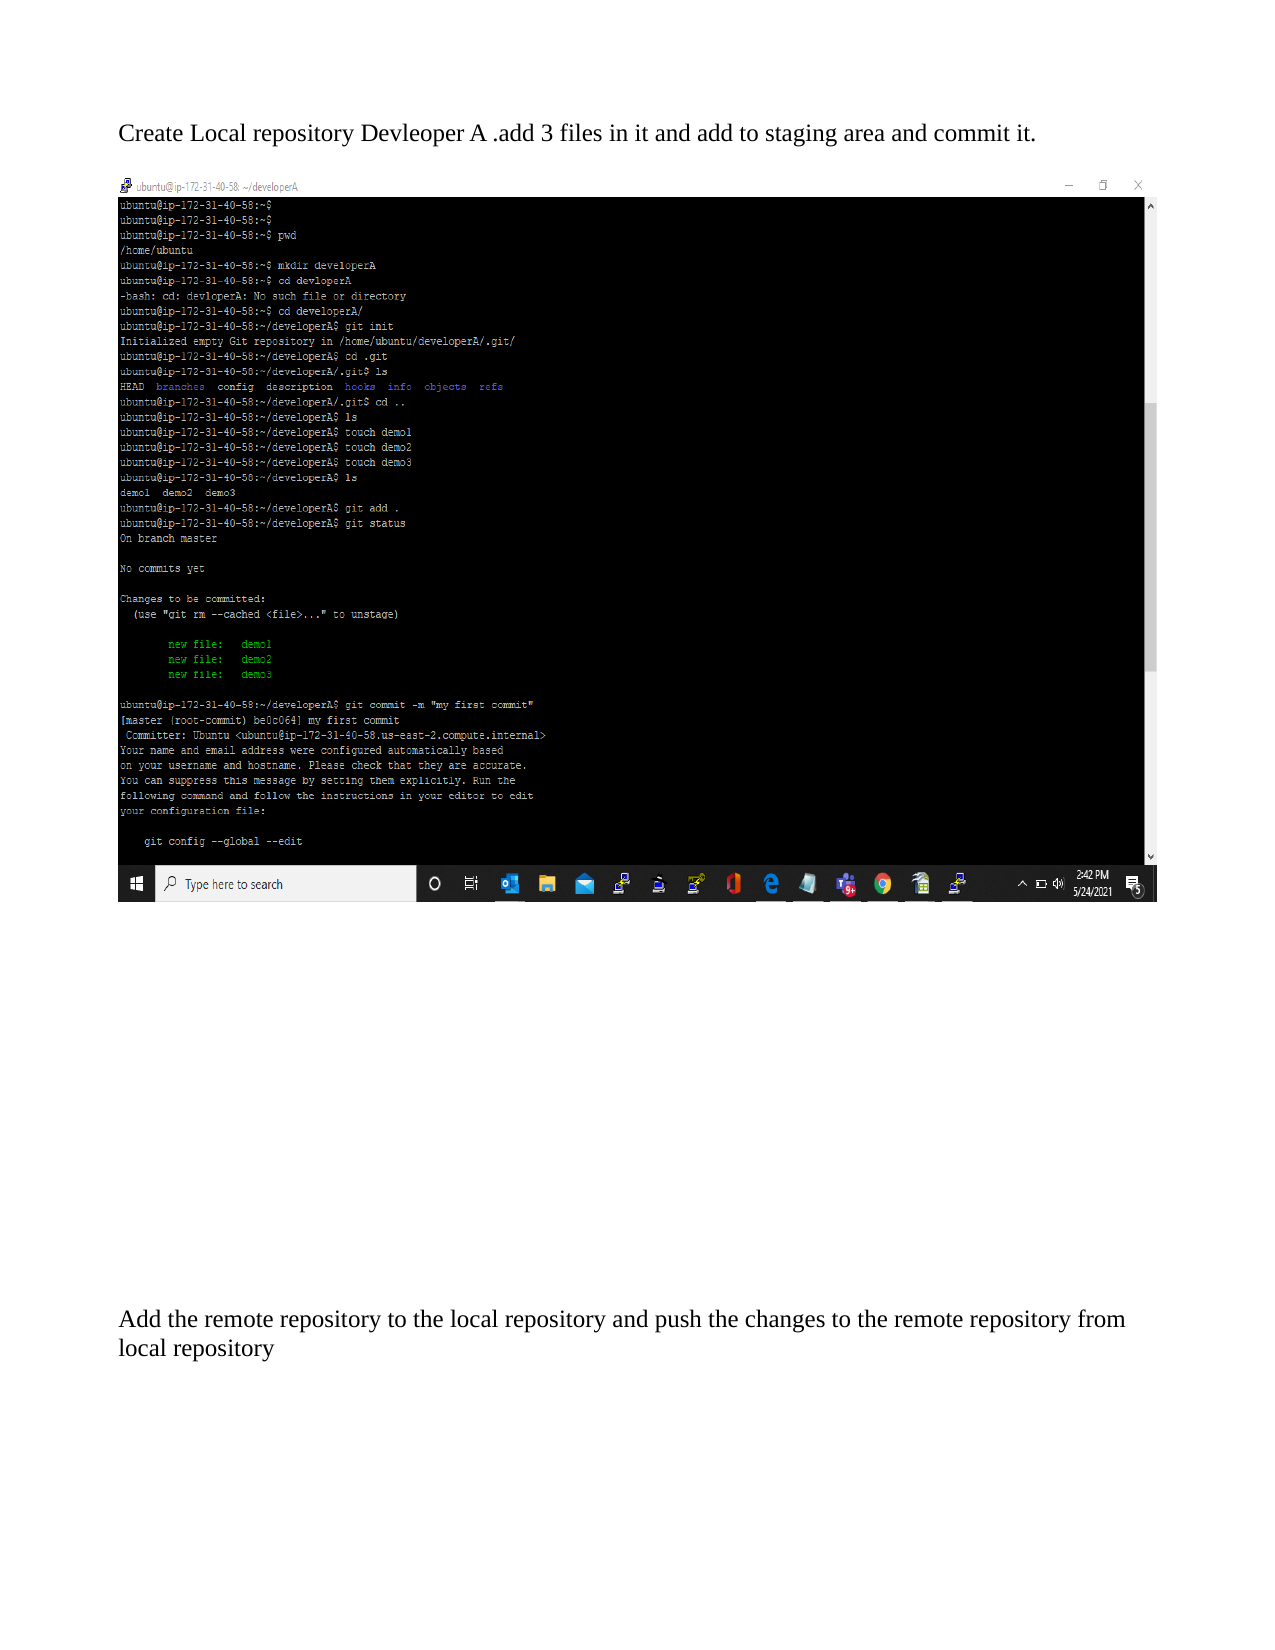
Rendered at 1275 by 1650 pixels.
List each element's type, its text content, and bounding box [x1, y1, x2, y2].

picture [118, 175, 1157, 902]
text Add the remote repository to the local repository and push the changes to the remote repository from local repository [118, 1304, 1157, 1362]
text Create Local repository Devleoper A .add 3 files in it and add to staging area and commit it. [118, 118, 1157, 147]
